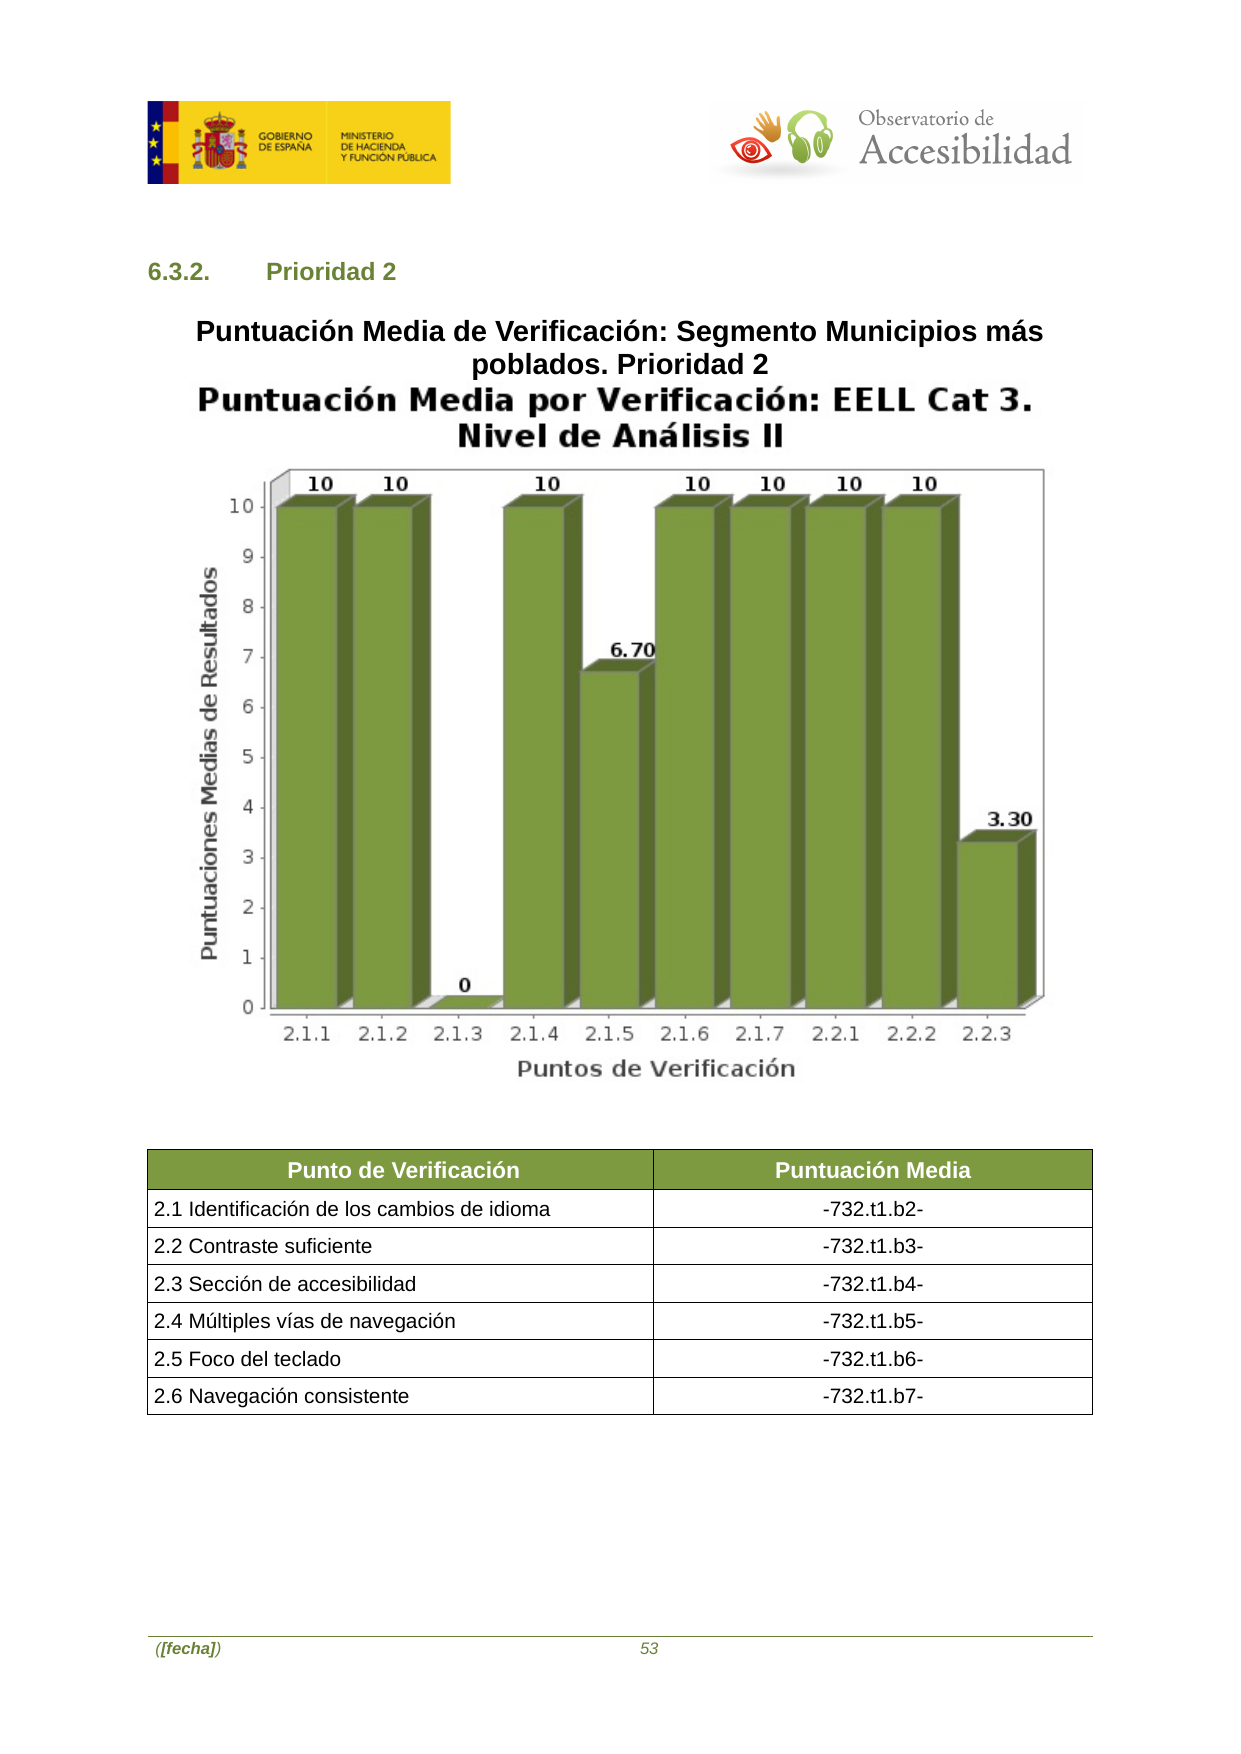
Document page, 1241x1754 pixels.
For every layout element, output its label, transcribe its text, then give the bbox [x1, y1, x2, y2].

table_cell -732.t1.b7- [654, 1378, 1092, 1414]
table_cell 2.5 Foco del teclado [148, 1340, 653, 1377]
picture [710, 101, 1086, 184]
table_cell 2.2 Contraste suficiente [148, 1228, 653, 1264]
table_cell -732.t1.b6- [654, 1340, 1092, 1377]
table_cell 2.1 Identificación de los cambios de idioma [148, 1190, 653, 1227]
picture [178, 380, 1062, 1091]
picture [147, 101, 451, 184]
table_cell -732.t1.b2- [654, 1190, 1092, 1227]
table_header Puntuación Media [654, 1150, 1092, 1189]
table_cell 2.3 Sección de accesibilidad [148, 1265, 653, 1302]
table_cell -732.t1.b3- [654, 1228, 1092, 1264]
text Puntuación Media de Verificación: Segmento Municipios más poblados. Prioridad 2 [148, 314, 1092, 381]
subtitle Prioridad 2 [148, 257, 1092, 286]
table_cell -732.t1.b4- [654, 1265, 1092, 1302]
table_cell 2.6 Navegación consistente [148, 1378, 653, 1414]
table_cell -732.t1.b5- [654, 1303, 1092, 1339]
table_header Punto de Verificación [148, 1150, 653, 1189]
table_cell 2.4 Múltiples vías de navegación [148, 1303, 653, 1339]
